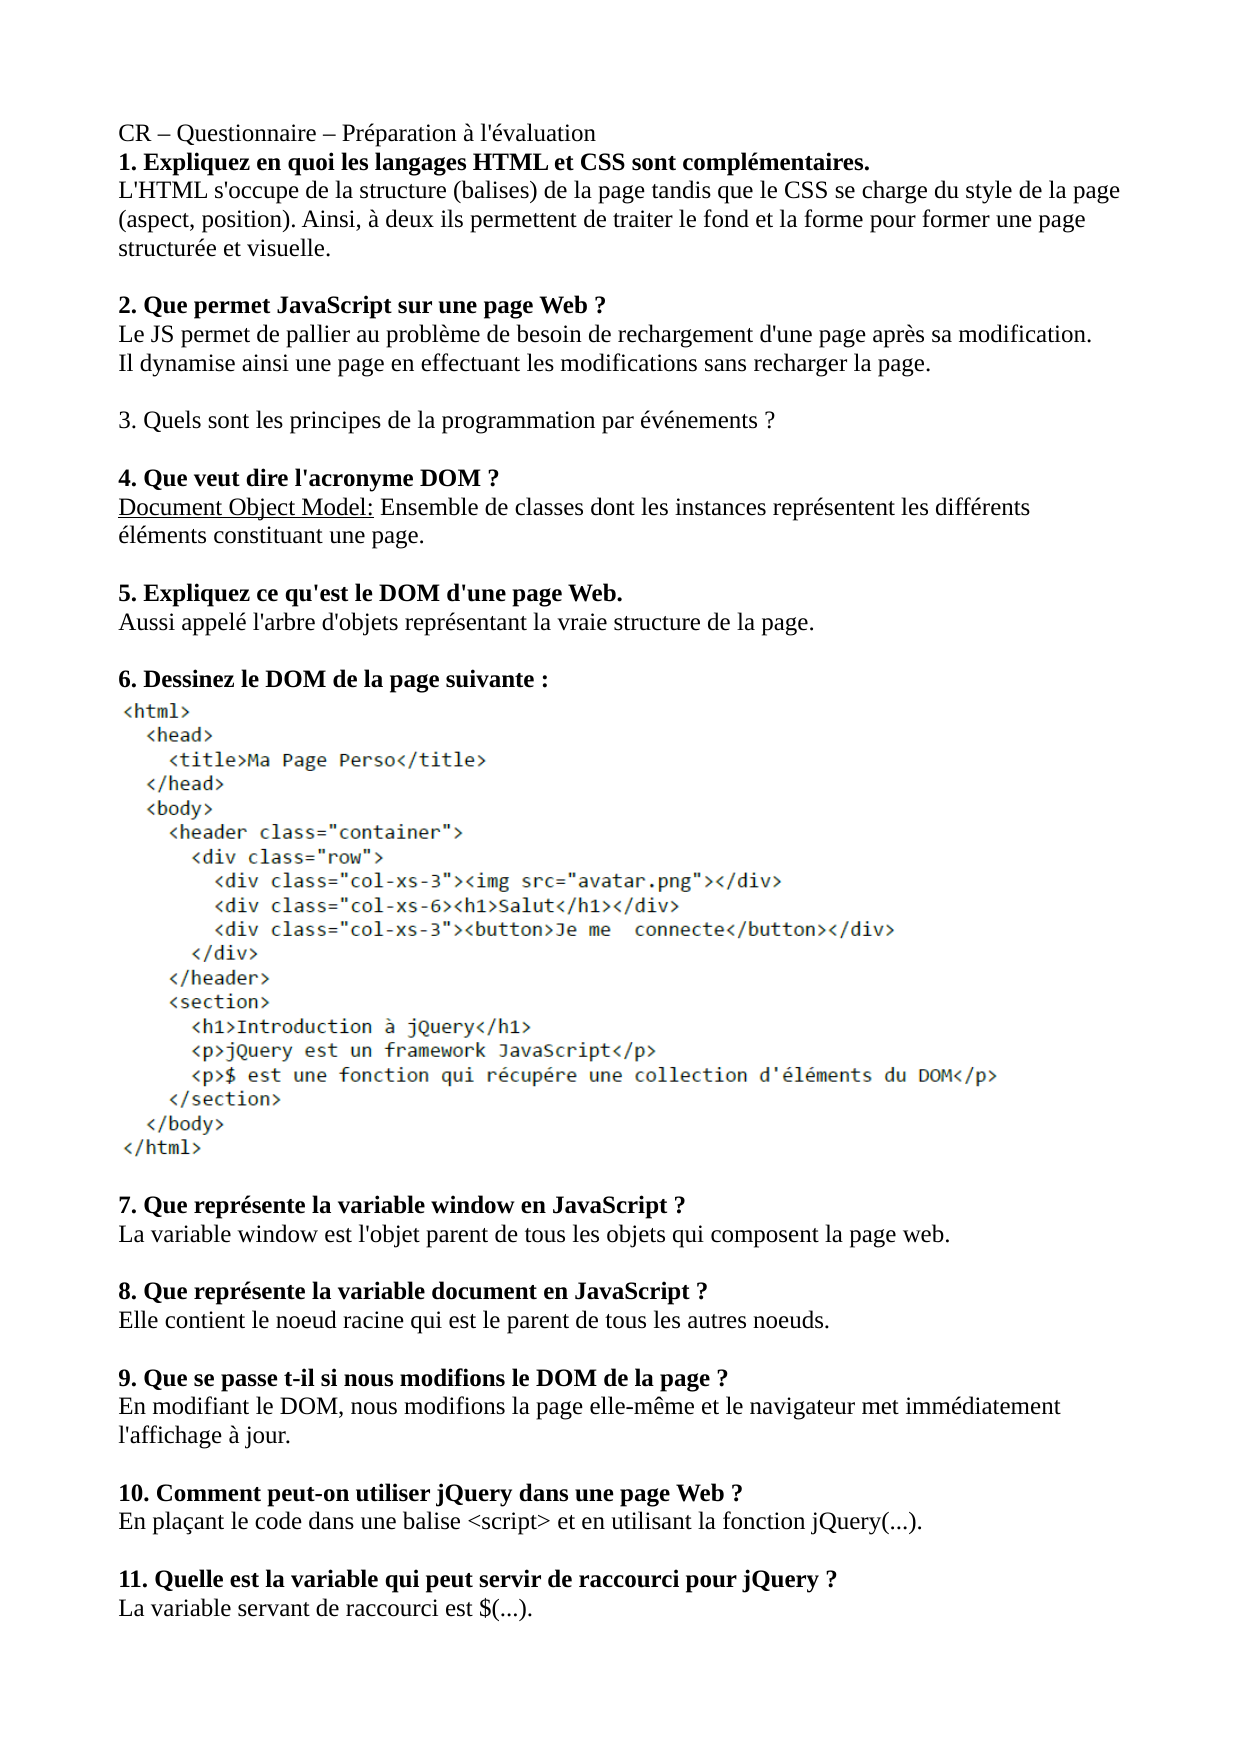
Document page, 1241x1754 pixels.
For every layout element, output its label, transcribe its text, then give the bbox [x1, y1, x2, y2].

text 10. Comment peut-on utiliser jQuery dans une page Web ? [118, 1478, 1122, 1506]
text 9. Que se passe t-il si nous modifions le DOM de la page ? [118, 1363, 1122, 1391]
text 4. Que veut dire l'acronyme DOM ? [118, 463, 1122, 492]
text La variable window est l'objet parent de tous les objets qui composent la page web. [118, 1219, 1122, 1248]
text Aussi appelé l'arbre d'objets représentant la vraie structure de la page. [118, 607, 1122, 636]
text CR – Questionnaire – Préparation à l'évaluation [118, 118, 1122, 147]
text 6. Dessinez le DOM de la page suivante : [118, 664, 1122, 693]
text En modifiant le DOM, nous modifions la page elle-même et le navigateur met immédiatement l'affichage à jour. [118, 1391, 1122, 1449]
text 1. Expliquez en quoi les langages HTML et CSS sont complémentaires. [118, 147, 1122, 176]
text Le JS permet de pallier au problème de besoin de rechargement d'une page après sa modification. [118, 319, 1122, 348]
text Elle contient le noeud racine qui est le parent de tous les autres noeuds. [118, 1305, 1122, 1334]
text Il dynamise ainsi une page en effectuant les modifications sans recharger la page. [118, 348, 1122, 377]
text 2. Que permet JavaScript sur une page Web ? [118, 291, 1122, 319]
text Document Object Model: Ensemble de classes dont les instances représentent les différents éléments constituant une page. [118, 492, 1122, 549]
text 8. Que représente la variable document en JavaScript ? [118, 1276, 1122, 1305]
text La variable servant de raccourci est $(...). [118, 1593, 1122, 1621]
text 3. Quels sont les principes de la programmation par événements ? [118, 406, 1122, 434]
text 11. Quelle est la variable qui peut servir de raccourci pour jQuery ? [118, 1564, 1122, 1593]
text L'HTML s'occupe de la structure (balises) de la page tandis que le CSS se charge du style de la page (aspect, position). Ainsi, à deux ils permettent de traiter le fond et la forme pour former une page structurée et visuelle. [118, 176, 1122, 262]
picture [108, 693, 1007, 1162]
text 7. Que représente la variable window en JavaScript ? [118, 1190, 1122, 1219]
text 5. Expliquez ce qu'est le DOM d'une page Web. [118, 578, 1122, 607]
text En plaçant le code dans une balise <script> et en utilisant la fonction jQuery(...). [118, 1506, 1122, 1535]
